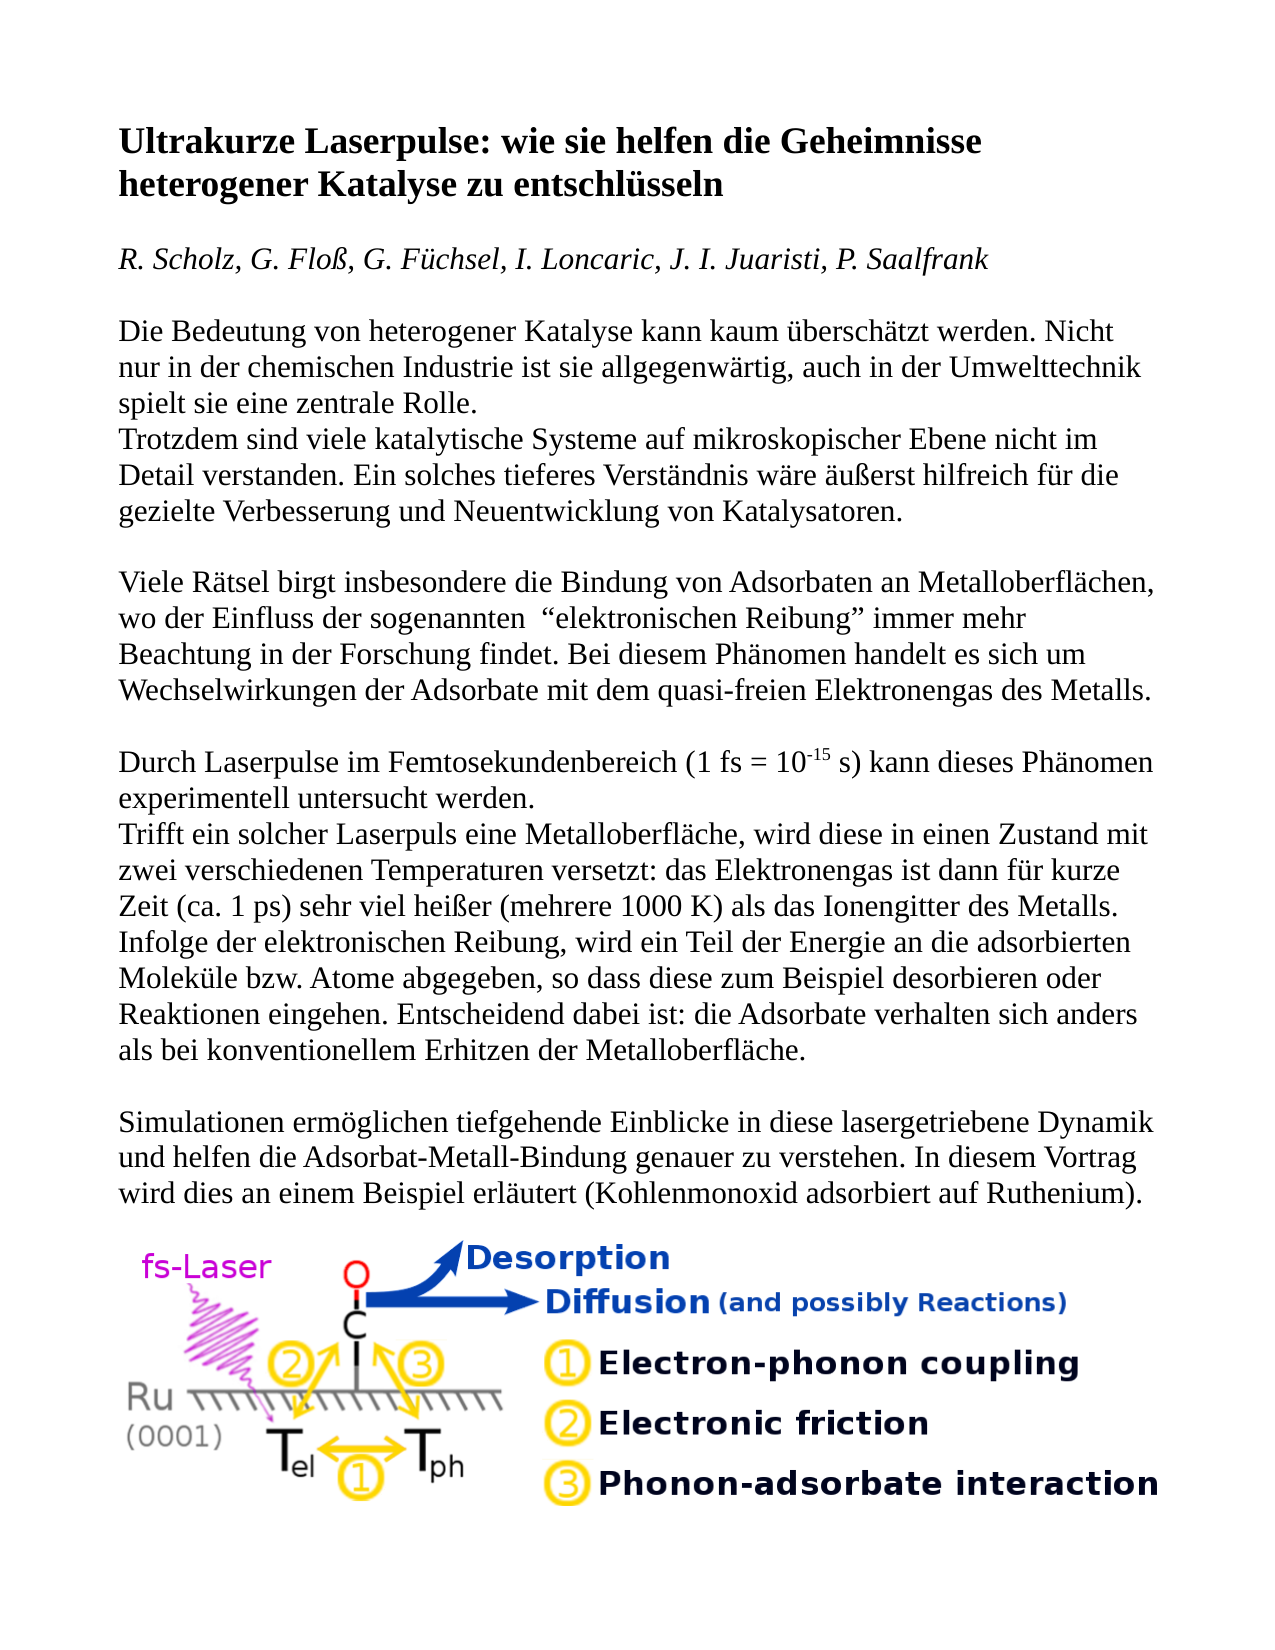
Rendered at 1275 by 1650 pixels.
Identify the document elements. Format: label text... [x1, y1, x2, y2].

text Durch Laserpulse im Femtosekundenbereich (1 fs = 10-15 s) kann dieses Phänomen experimentell untersucht werden. [118, 743, 1157, 815]
text Trotzdem sind viele katalytische Systeme auf mikroskopischer Ebene nicht im Detail verstanden. Ein solches tieferes Verständnis wäre äußerst hilfreich für die gezielte Verbesserung und Neuentwicklung von Katalysatoren. [118, 420, 1157, 528]
picture [114, 1239, 1161, 1506]
text R. Scholz, G. Floß, G. Füchsel, I. Loncaric, J. I. Juaristi, P. Saalfrank [118, 240, 1157, 276]
text Viele Rätsel birgt insbesondere die Bindung von Adsorbaten an Metalloberflächen, wo der Einfluss der sogenannten “elektronischen Reibung” immer mehr Beachtung in der Forschung findet. Bei diesem Phänomen handelt es sich um Wechselwirkungen der Adsorbate mit dem quasi-freien Elektronengas des Metalls. [118, 564, 1157, 707]
text Ultrakurze Laserpulse: wie sie helfen die Geheimnisse heterogener Katalyse zu entschlüsseln [118, 118, 1157, 204]
text Simulationen ermöglichen tiefgehende Einblicke in diese lasergetriebene Dynamik und helfen die Adsorbat-Metall-Bindung genauer zu verstehen. In diesem Vortrag wird dies an einem Beispiel erläutert (Kohlenmonoxid adsorbiert auf Ruthenium). [118, 1103, 1157, 1211]
text Trifft ein solcher Laserpuls eine Metalloberfläche, wird diese in einen Zustand mit zwei verschiedenen Temperaturen versetzt: das Elektronengas ist dann für kurze Zeit (ca. 1 ps) sehr viel heißer (mehrere 1000 K) als das Ionengitter des Metalls. Infolge der elektronischen Reibung, wird ein Teil der Energie an die adsorbierten Moleküle bzw. Atome abgegeben, so dass diese zum Beispiel desorbieren oder Reaktionen eingehen. Entscheidend dabei ist: die Adsorbate verhalten sich anders als bei konventionellem Erhitzen der Metalloberfläche. [118, 815, 1157, 1067]
text Die Bedeutung von heterogener Katalyse kann kaum überschätzt werden. Nicht nur in der chemischen Industrie ist sie allgegenwärtig, auch in der Umwelttechnik spielt sie eine zentrale Rolle. [118, 312, 1157, 420]
